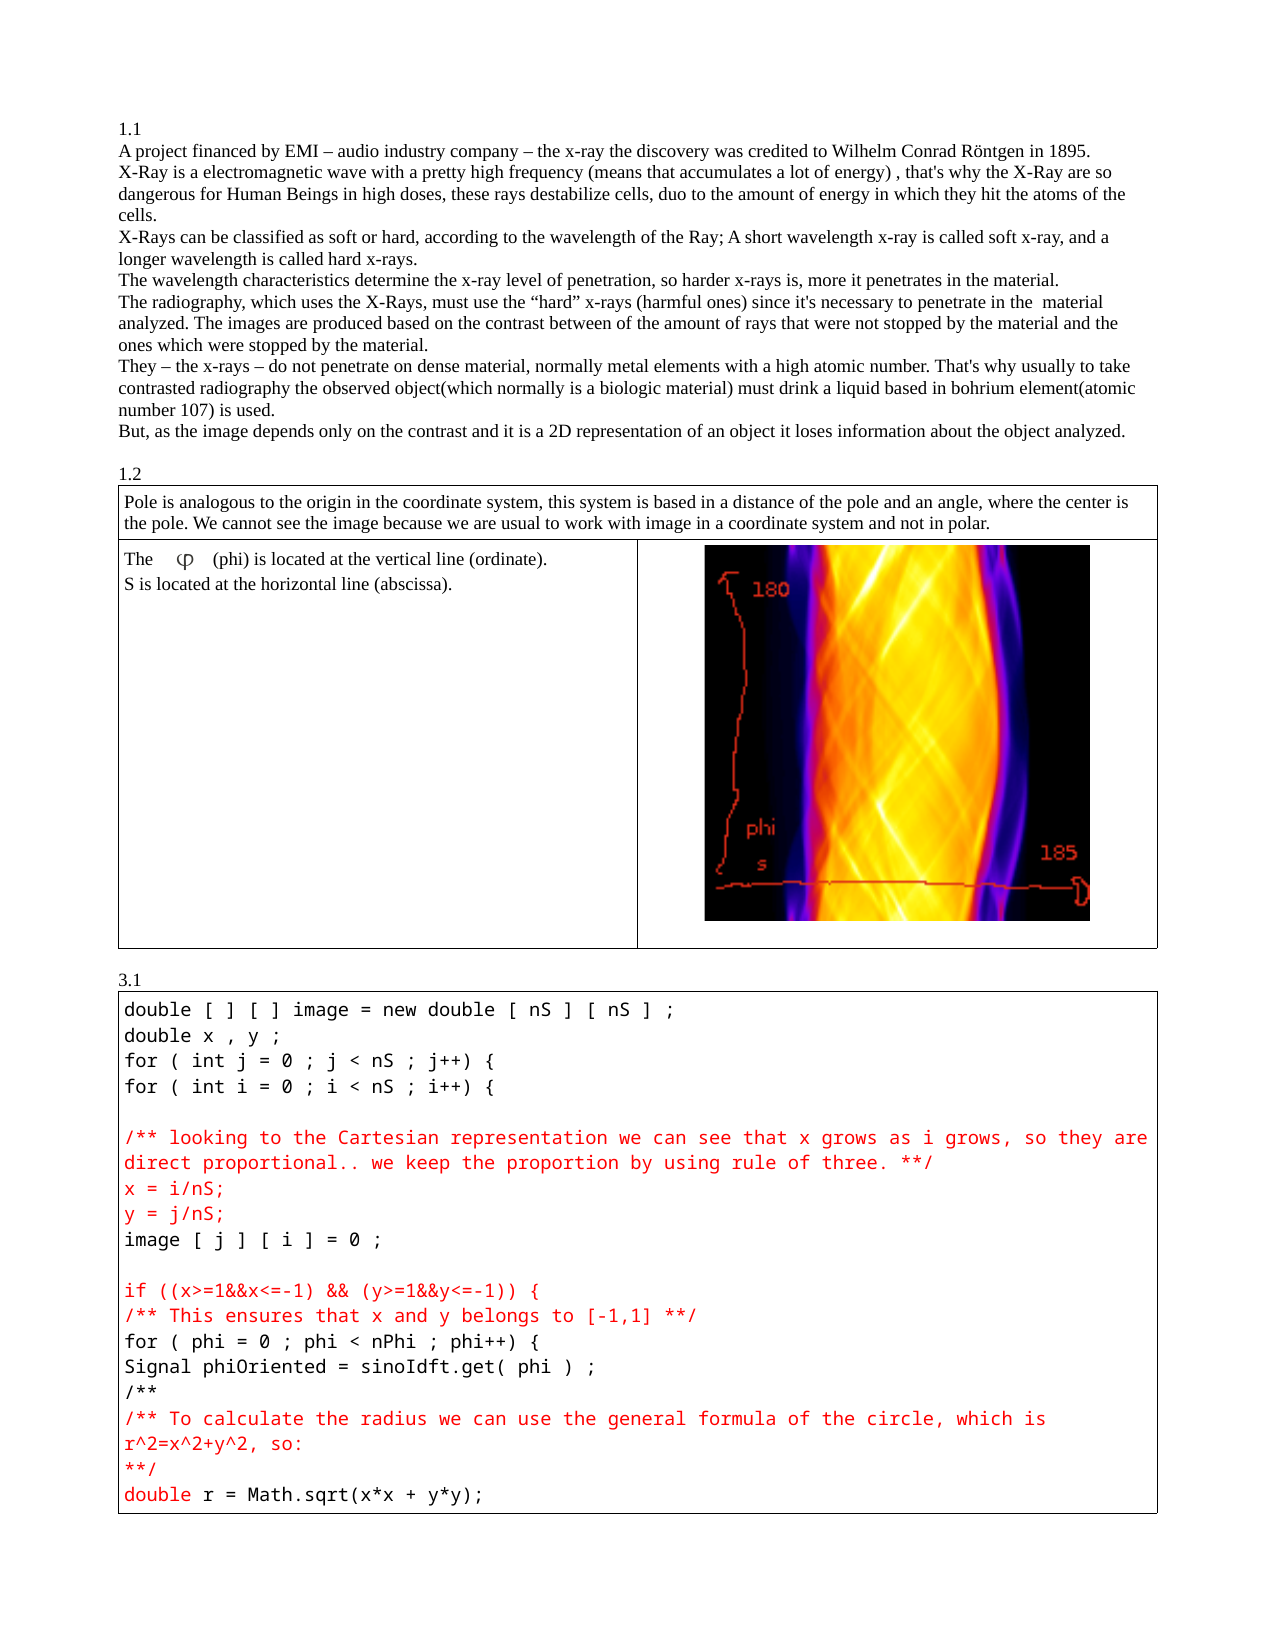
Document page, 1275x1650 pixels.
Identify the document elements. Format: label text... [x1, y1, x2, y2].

text But, as the image depends only on the contrast and it is a 2D representation of an object it loses information about the object analyzed. [118, 420, 1157, 442]
text The radiography, which uses the X-Rays, must use the “hard” x-rays (harmful ones) since it's necessary to penetrate in the material analyzed. The images are produced based on the contrast between of the amount of rays that were not stopped by the material and the ones which were stopped by the material. [118, 291, 1157, 355]
table_cell [638, 540, 1157, 947]
table_header double [ ] [ ] image = new double [ nS ] [ nS ] ; double x , y ; for ( int j = 0 ; j < nS ; j++) { for ( int i = 0 ; i < nS ; i++) { /** looking to the Cartesian representation we can see that x grows as i grows, so they are direct proportional.. we keep the proportion by using rule of three. **/ x = i/nS; y = j/nS; image [ j ] [ i ] = 0 ; if ((x>=1&&x<=-1) && (y>=1&&y<=-1)) { /** This ensures that x and y belongs to [-1,1] **/ for ( phi = 0 ; phi < nPhi ; phi++) { Signal phiOriented = sinoIdft.get( phi ) ; /** /** To calculate the radius we can use the general formula of the circle, which is r^2=x^2+y^2, so: **/ double r = Math.sqrt(x*x + y*y); [119, 992, 1157, 1513]
table_cell The (phi) is located at the vertical line (ordinate). S is located at the horizontal line (abscissa). [119, 540, 637, 947]
text A project financed by EMI – audio industry company – the x-ray the discovery was credited to Wilhelm Conrad Röntgen in 1895. [118, 140, 1157, 161]
text X-Rays can be classified as soft or hard, according to the wavelength of the Ray; A short wavelength x-ray is called soft x-ray, and a longer wavelength is called hard x-rays. [118, 226, 1157, 269]
text X-Ray is a electromagnetic wave with a pretty high frequency (means that accumulates a lot of energy) , that's why the X-Ray are so dangerous for Human Beings in high doses, these rays destabilize cells, duo to the amount of energy in which they hit the atoms of the cells. [118, 161, 1157, 226]
text The wavelength characteristics determine the x-ray level of penetration, so harder x-rays is, more it penetrates in the material. [118, 269, 1157, 291]
text 1.2 [118, 463, 1157, 485]
picture [704, 545, 1090, 921]
text They – the x-rays – do not penetrate on dense material, normally metal elements with a high atomic number. That's why usually to take contrasted radiography the observed object(which normally is a biologic material) must drink a liquid based in bohrium element(atomic number 107) is used. [118, 355, 1157, 420]
table_header Pole is analogous to the origin in the coordinate system, this system is based in a distance of the pole and an angle, where the center is the pole. We cannot see the image because we are usual to work with image in a coordinate system and not in polar. [119, 486, 1157, 539]
text 1.1 [118, 118, 1157, 140]
text 3.1 [118, 969, 1157, 991]
